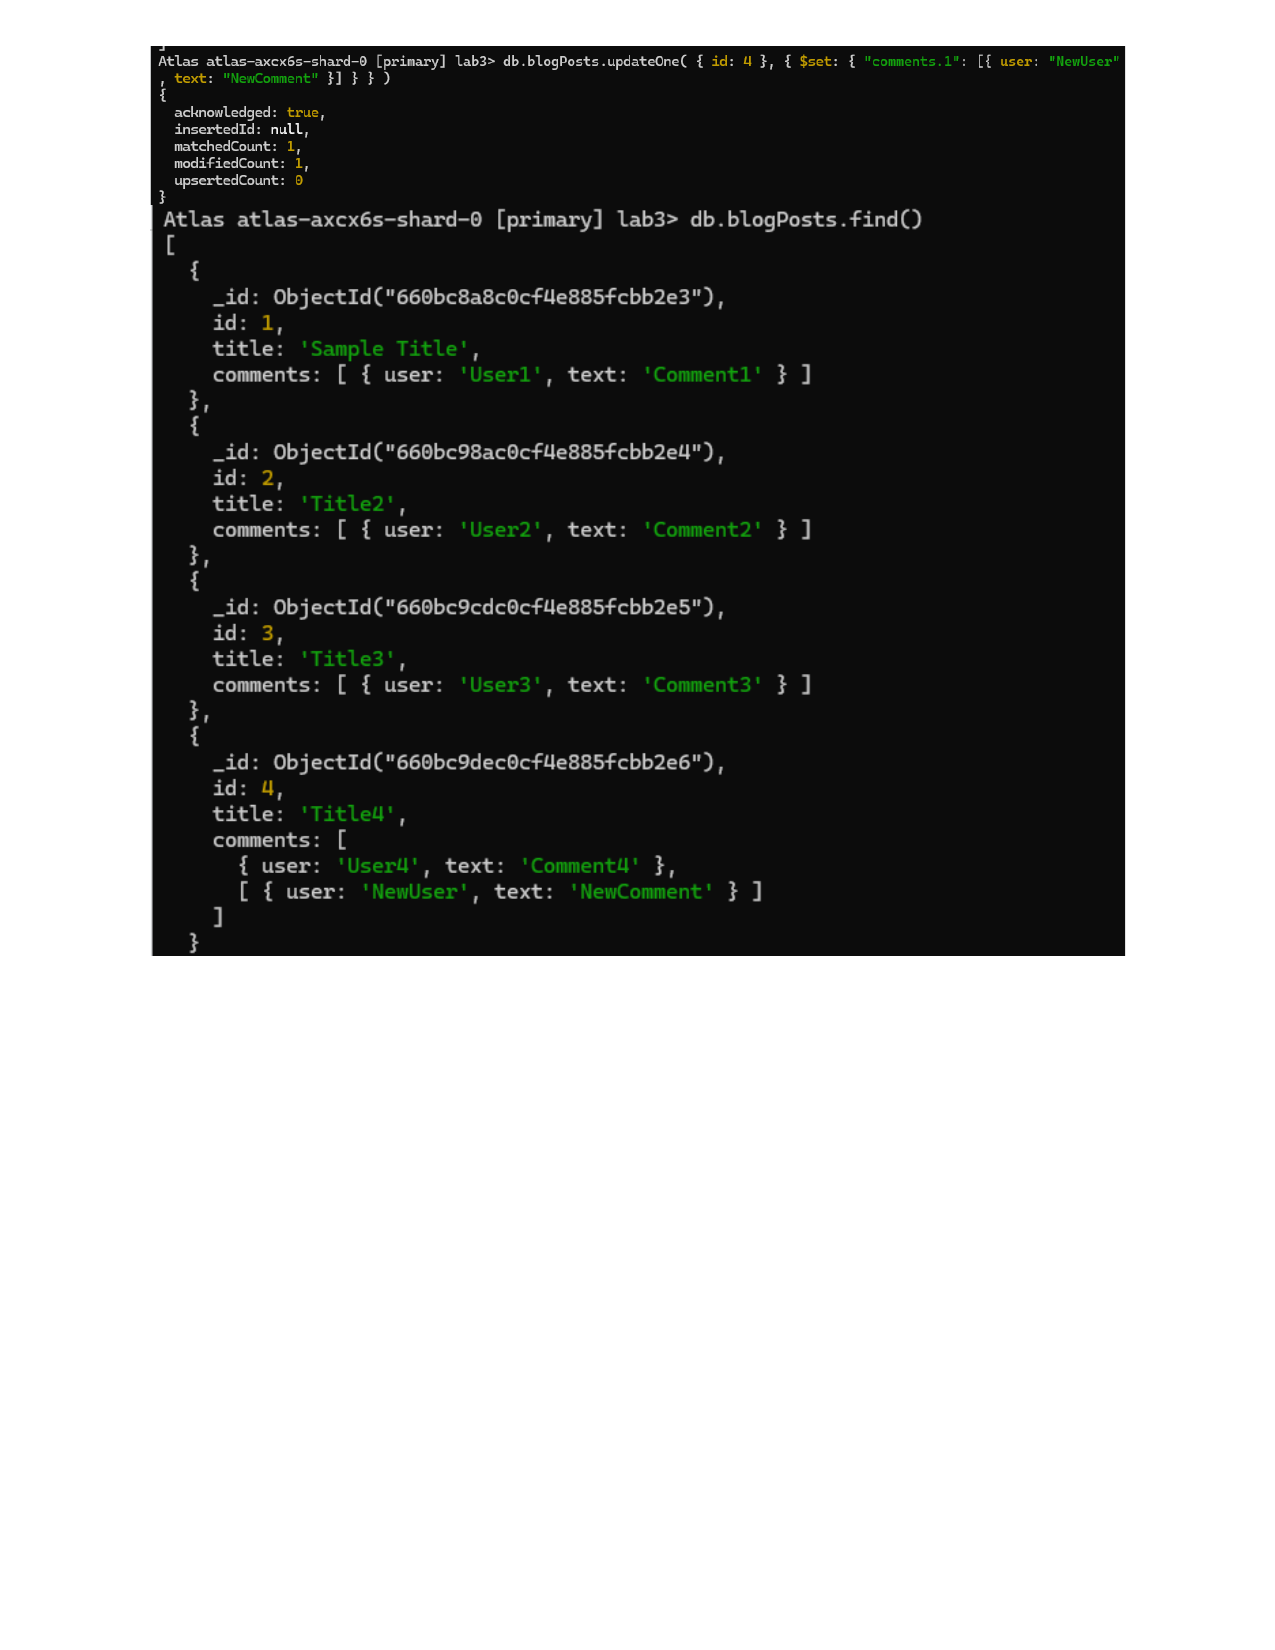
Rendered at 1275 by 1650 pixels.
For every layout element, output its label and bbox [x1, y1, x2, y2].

picture [150, 46, 1125, 956]
